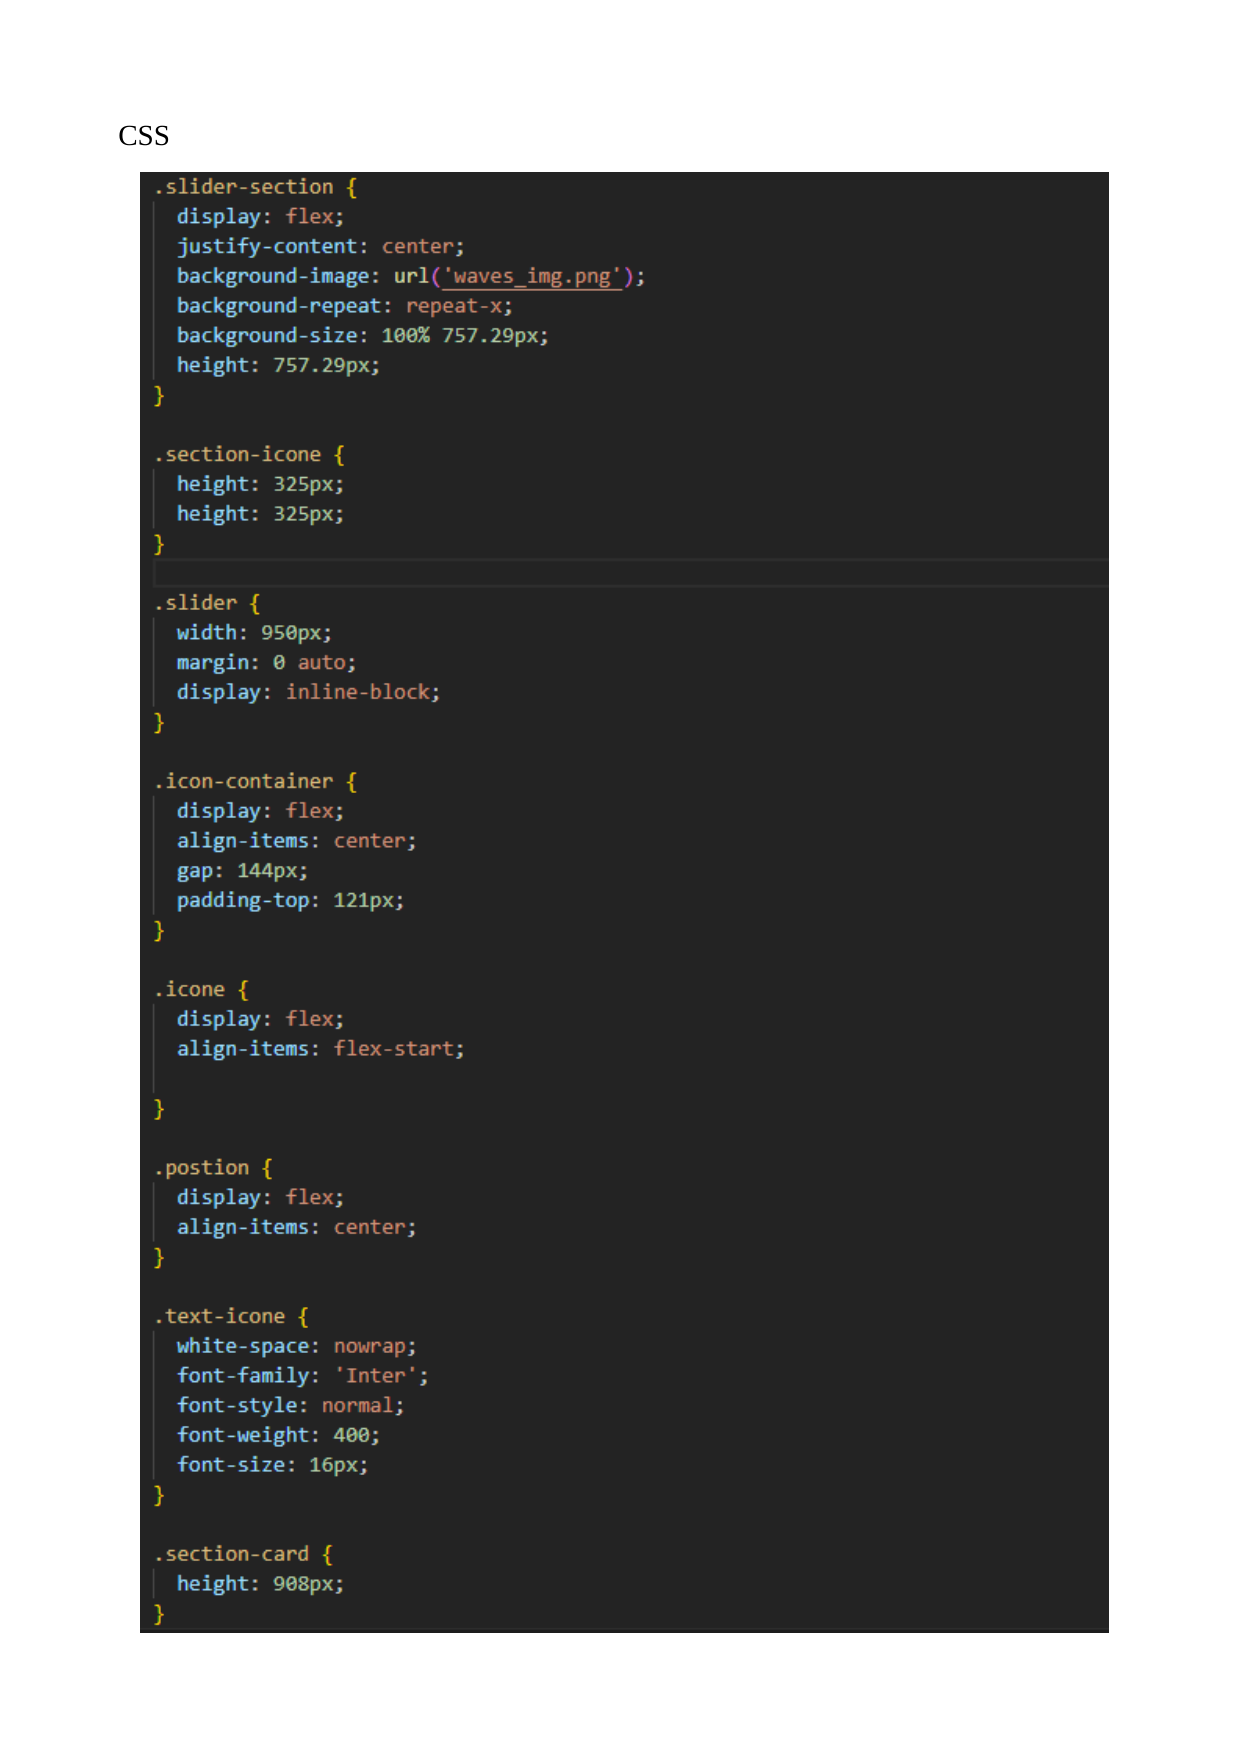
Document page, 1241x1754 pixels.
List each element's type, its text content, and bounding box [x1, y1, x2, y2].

picture [140, 172, 1109, 1633]
text CSS [118, 118, 1122, 152]
